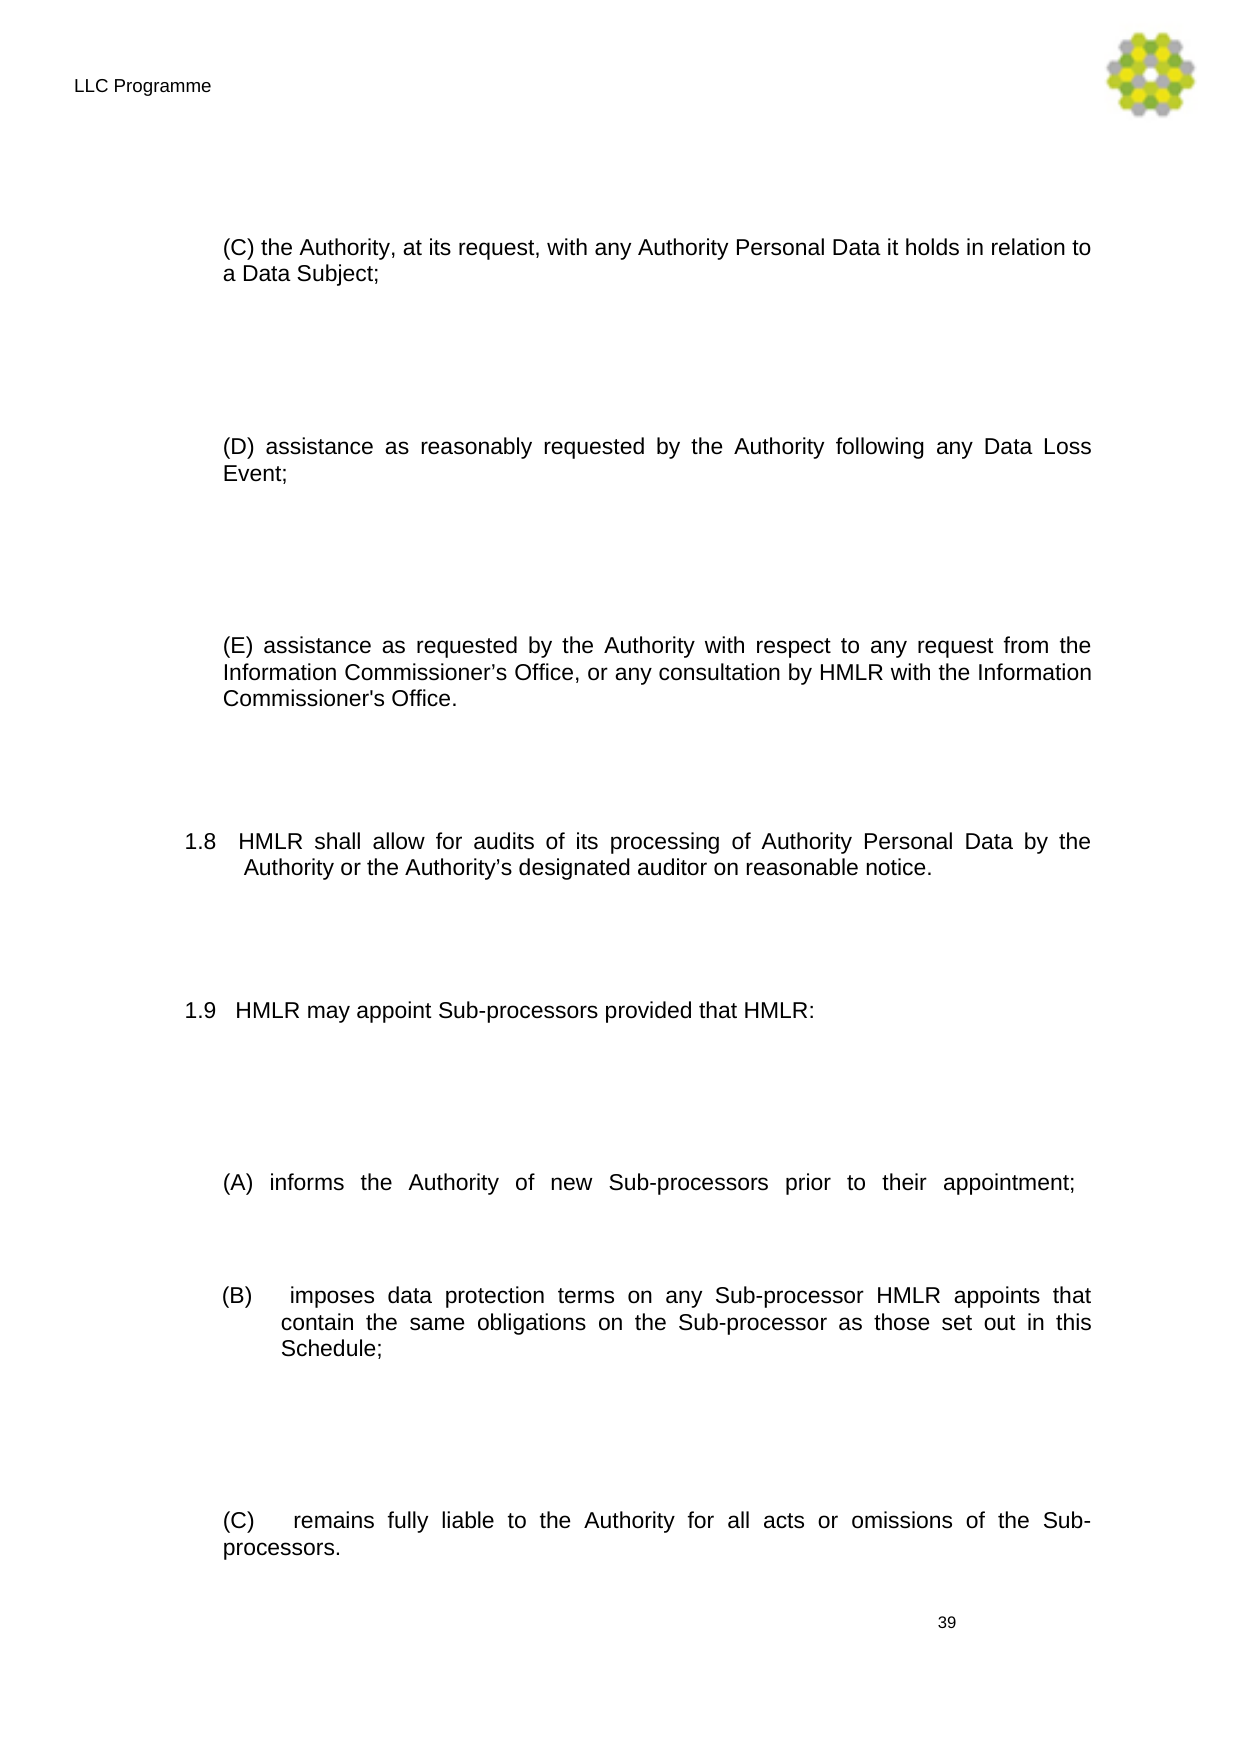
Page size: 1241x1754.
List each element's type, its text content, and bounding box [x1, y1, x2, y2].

text (D) assistance as reasonably requested by the Authority following any Data Loss Event; [223, 433, 1092, 486]
text 1.8 HMLR shall allow for audits of its processing of Authority Personal Data by the Authority or the Authority’s designated auditor on reasonable notice. [184, 828, 1092, 880]
text (E) assistance as requested by the Authority with respect to any request from the Information Commissioner’s Office, or any consultation by HMLR with the Information Commissioner's Office. [223, 632, 1092, 711]
text (A) informs the Authority of new Sub-processors prior to their appointment; [148, 1169, 1092, 1222]
text (C) remains fully liable to the Authority for all acts or omissions of the Sub-processors. [223, 1507, 1092, 1560]
text (B) imposes data protection terms on any Sub-processor HMLR appoints that contain the same obligations on the Sub-processor as those set out in this Schedule; [222, 1282, 1092, 1361]
text (C) the Authority, at its request, with any Authority Personal Data it holds in relation to a Data Subject; [223, 234, 1092, 287]
text 1.9 HMLR may appoint Sub-processors provided that HMLR: [184, 997, 1092, 1023]
